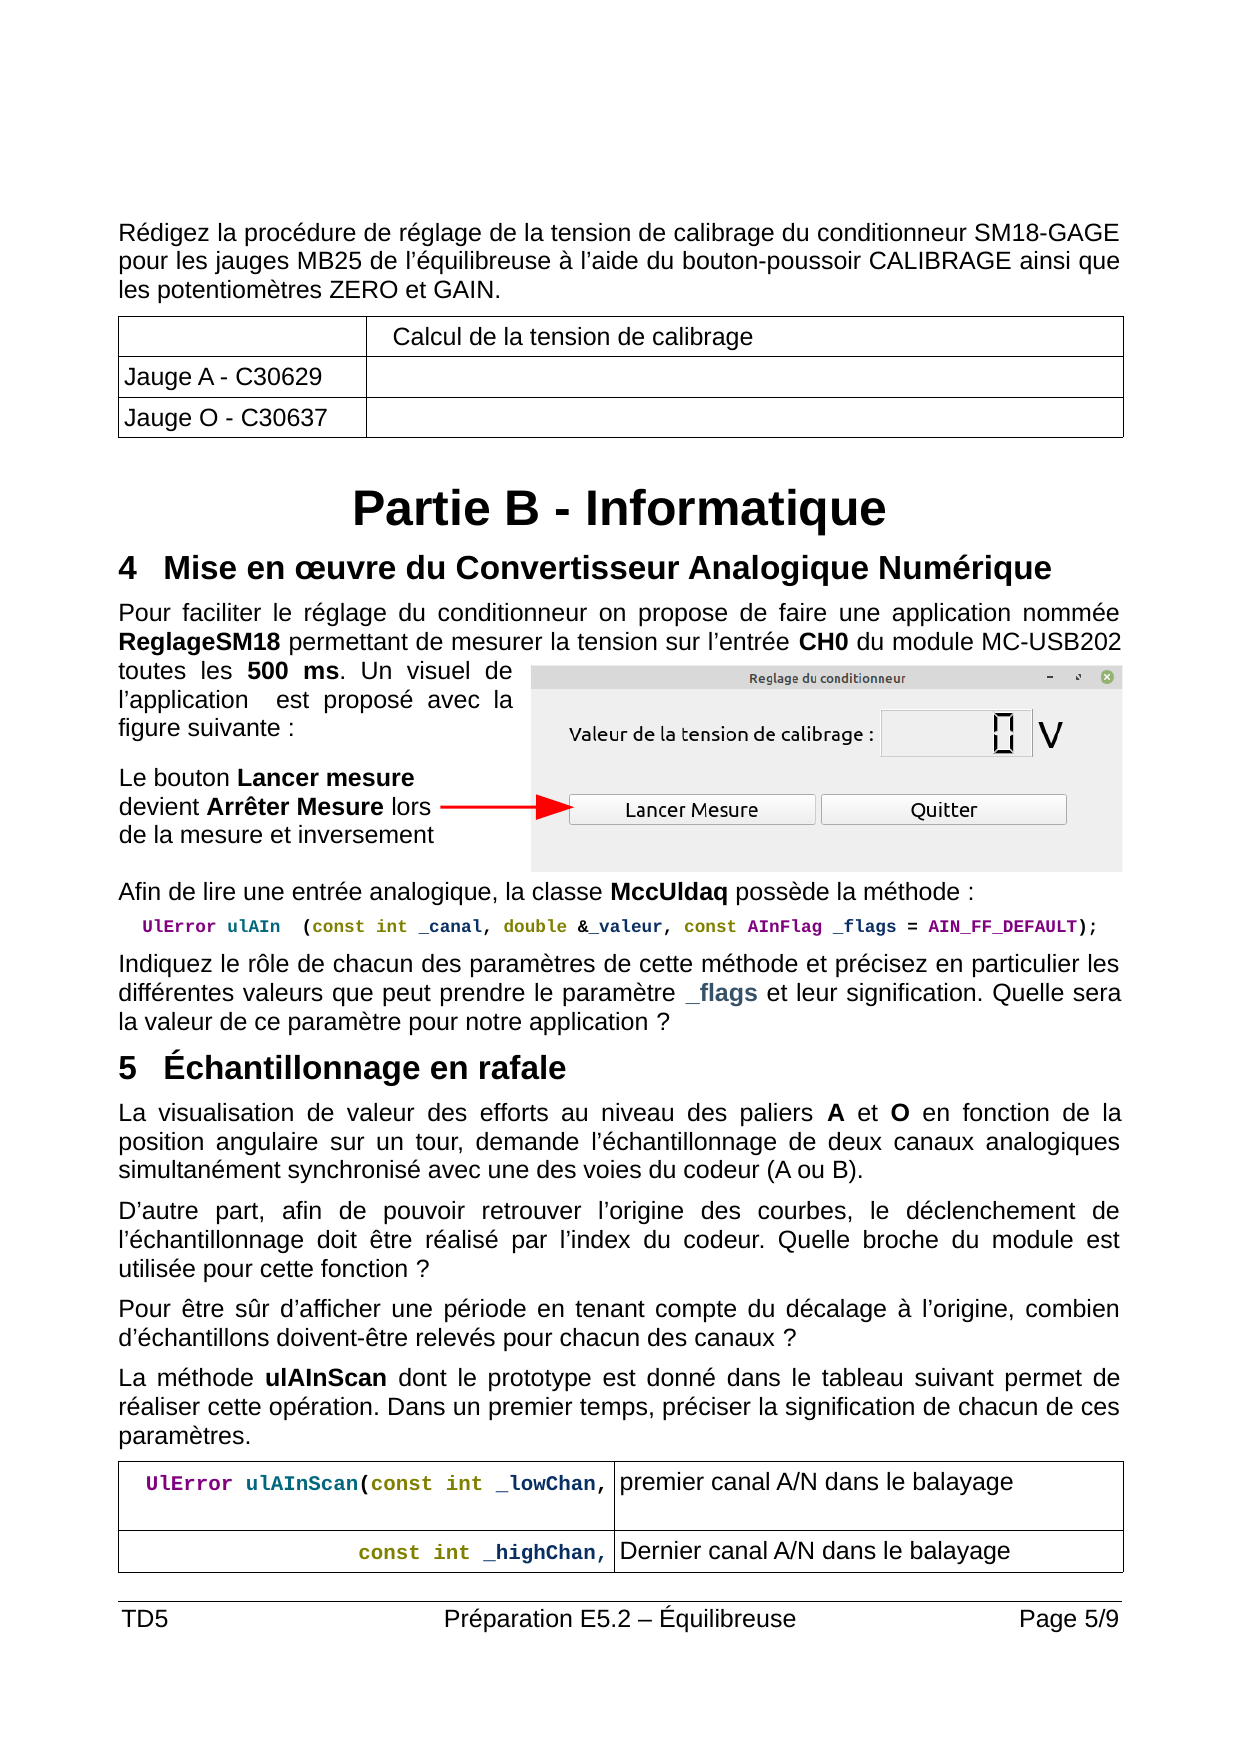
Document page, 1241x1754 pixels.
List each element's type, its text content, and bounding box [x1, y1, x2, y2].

text Indiquez le rôle de chacun des paramètres de cette méthode et précisez en particulier les différentes valeurs que peut prendre le paramètre _flags et leur signification. Quelle sera la valeur de ce paramètre pour notre application ? [118, 949, 1122, 1035]
picture [530, 665, 1123, 872]
text D’autre part, afin de pouvoir retrouver l’origine des courbes, le déclenchement de l’échantillonnage doit être réalisé par l’index du codeur. Quelle broche du module est utilisée pour cette fonction ? [118, 1196, 1122, 1282]
text Rédigez la procédure de réglage de la tension de calibrage du conditionneur SM18-GAGE pour les jauges MB25 de l’équilibreuse à l’aide du bouton-poussoir CALIBRAGE ainsi que les potentiomètres ZERO et GAIN. [118, 217, 1122, 304]
text La visualisation de valeur des efforts au niveau des paliers A et O en fonction de la position angulaire sur un tour, demande l’échantillonnage de deux canaux analogiques simultanément synchronisé avec une des voies du codeur (A ou B). [118, 1098, 1122, 1184]
table_cell Dernier canal A/N dans le balayage [615, 1531, 1123, 1572]
table_cell [367, 357, 1123, 397]
table_cell [367, 398, 1123, 437]
text Pour être sûr d’afficher une période en tenant compte du décalage à l’origine, combien d’échantillons doivent-être relevés pour chacun des canaux ? [118, 1294, 1122, 1352]
table_header Calcul de la tension de calibrage [367, 317, 1123, 356]
table_cell Jauge A - C30629 [119, 357, 366, 397]
text Afin de lire une entrée analogique, la classe MccUldaq possède la méthode : [118, 877, 1122, 906]
text La méthode ulAInScan dont le prototype est donné dans le tableau suivant permet de réaliser cette opération. Dans un premier temps, préciser la signification de chacun de ces paramètres. [118, 1363, 1122, 1449]
table_cell Jauge O - C30637 [119, 398, 366, 437]
table_cell const int _highChan, [119, 1531, 614, 1572]
subtitle Échantillonnage en rafale [118, 1048, 1122, 1086]
table_header premier canal A/N dans le balayage [615, 1462, 1123, 1530]
subtitle Partie B - Informatique [118, 478, 1122, 536]
table_header UlError ulAInScan(const int _lowChan, [119, 1462, 614, 1530]
text Pour faciliter le réglage du conditionneur on propose de faire une application nommée ReglageSM18 permettant de mesurer la tension sur l’entrée CH0 du module MC-USB202 toutes les 500 ms. Un visuel de l’application est proposé avec la figure suivante : [118, 598, 1122, 742]
text UlError ulAIn (const int _canal, double &_valeur, const AInFlag _flags = AIN_FF_DEFAULT); [118, 917, 1122, 937]
subtitle Mise en œuvre du Convertisseur Analogique Numérique [118, 548, 1122, 587]
table_header [119, 317, 366, 356]
